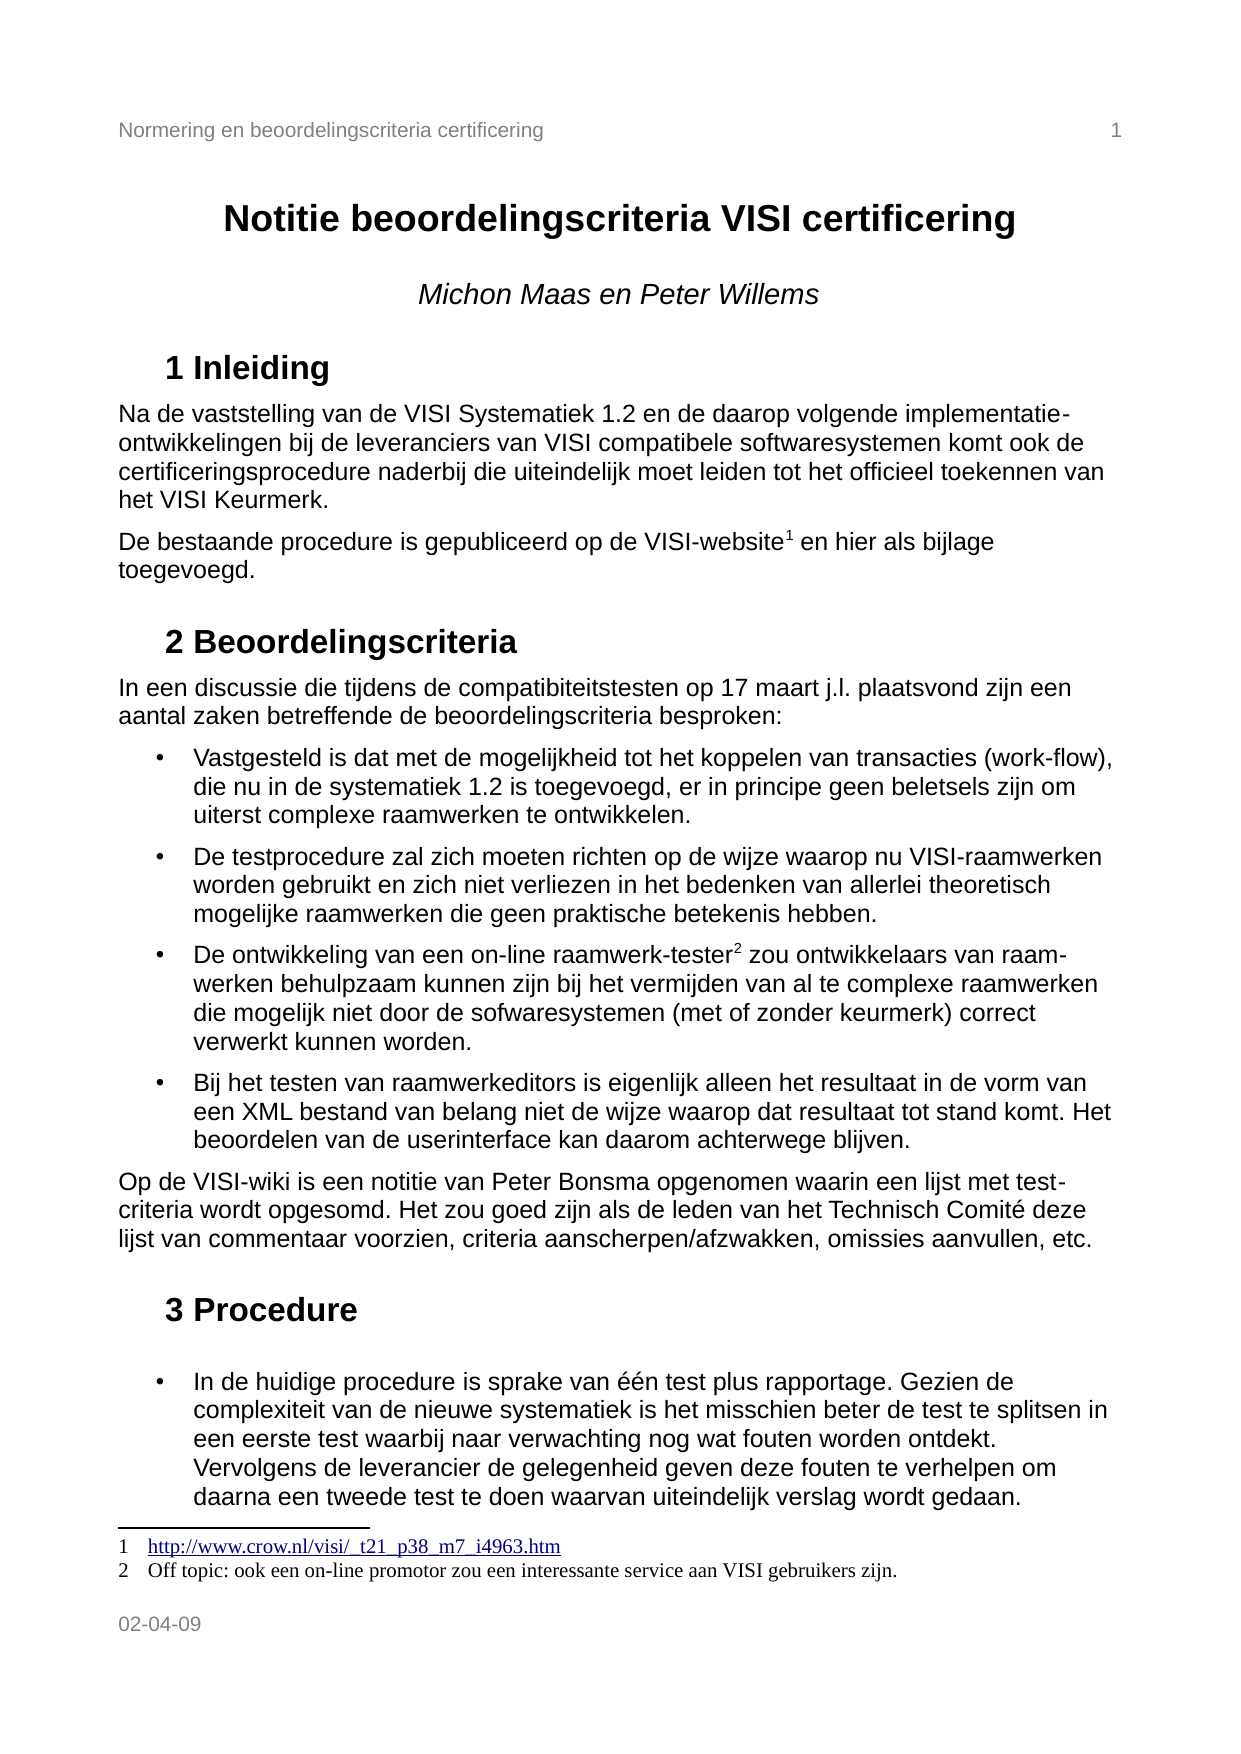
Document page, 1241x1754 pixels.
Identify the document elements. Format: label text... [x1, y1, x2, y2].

subtitle Beoordelingscriteria [156, 622, 1122, 660]
text De bestaande procedure is gepubliceerd op de VISI-website en hier als bijlage toegevoegd. [118, 527, 1122, 584]
list In de huidige procedure is sprake van één test plus rapportage. Gezien de complexiteit van de nieuwe systematiek is het misschien beter de test te splitsen in een eerste test waarbij naar verwachting nog wat fouten worden ontdekt. Vervolgens de leverancier de gelegenheid geven deze fouten te verhelpen om daarna een tweede test te doen waarvan uiteindelijk verslag wordt gedaan. [156, 1366, 1122, 1510]
list De ontwikkeling van een on-line raamwerk-tester zou ontwikkelaars van raam­werken behulpzaam kunnen zijn bij het vermijden van al te complexe raamwerken die mogelijk niet door de sofwaresystemen (met of zonder keurmerk) correct verwerkt kunnen worden. [156, 940, 1122, 1055]
subtitle Inleiding [156, 348, 1122, 387]
title Notitie beoordelingscriteria VISI certificering [118, 197, 1122, 240]
list Bij het testen van raamwerkeditors is eigenlijk alleen het resultaat in de vorm van een XML bestand van belang niet de wijze waarop dat resultaat tot stand komt. Het beoordelen van de userinterface kan daarom achterwege blijven. [156, 1068, 1122, 1154]
list Vastgesteld is dat met de mogelijkheid tot het koppelen van transacties (work-flow), die nu in de systematiek 1.2 is toegevoegd, er in principe geen beletsels zijn om uiterst complexe raamwerken te ontwikkelen. [156, 743, 1122, 829]
text Na de vaststelling van de VISI Systematiek 1.2 en de daarop volgende implementatie­ontwikkelingen bij de leveranciers van VISI compatibele softwaresystemen komt ook de certificeringsprocedure naderbij die uiteindelijk moet leiden tot het officieel toekennen van het VISI Keurmerk. [118, 399, 1122, 514]
subtitle Michon Maas en Peter Willems [118, 277, 1122, 311]
list De testprocedure zal zich moeten richten op de wijze waarop nu VISI-raamwerken worden gebruikt en zich niet verliezen in het bedenken van allerlei theoretisch mogelijke raamwerken die geen praktische betekenis hebben. [156, 841, 1122, 928]
subtitle Procedure [156, 1291, 1122, 1329]
list Off topic: ook een on-line promotor zou een interessante service aan VISI gebruikers zijn. [118, 1558, 1122, 1582]
text Op de VISI-wiki is een notitie van Peter Bonsma opgenomen waarin een lijst met test­criteria wordt opgesomd. Het zou goed zijn als de leden van het Technisch Comité deze lijst van commentaar voorzien, criteria aanscherpen/afzwakken, omissies aanvullen, etc. [118, 1167, 1122, 1253]
text In een discussie die tijdens de compatibiteitstesten op 17 maart j.l. plaatsvond zijn een aantal zaken betreffende de beoordelingscriteria besproken: [118, 673, 1122, 730]
text http://www.crow.nl/visi/_t21_p38_m7_i4963.htm [118, 1534, 1122, 1558]
